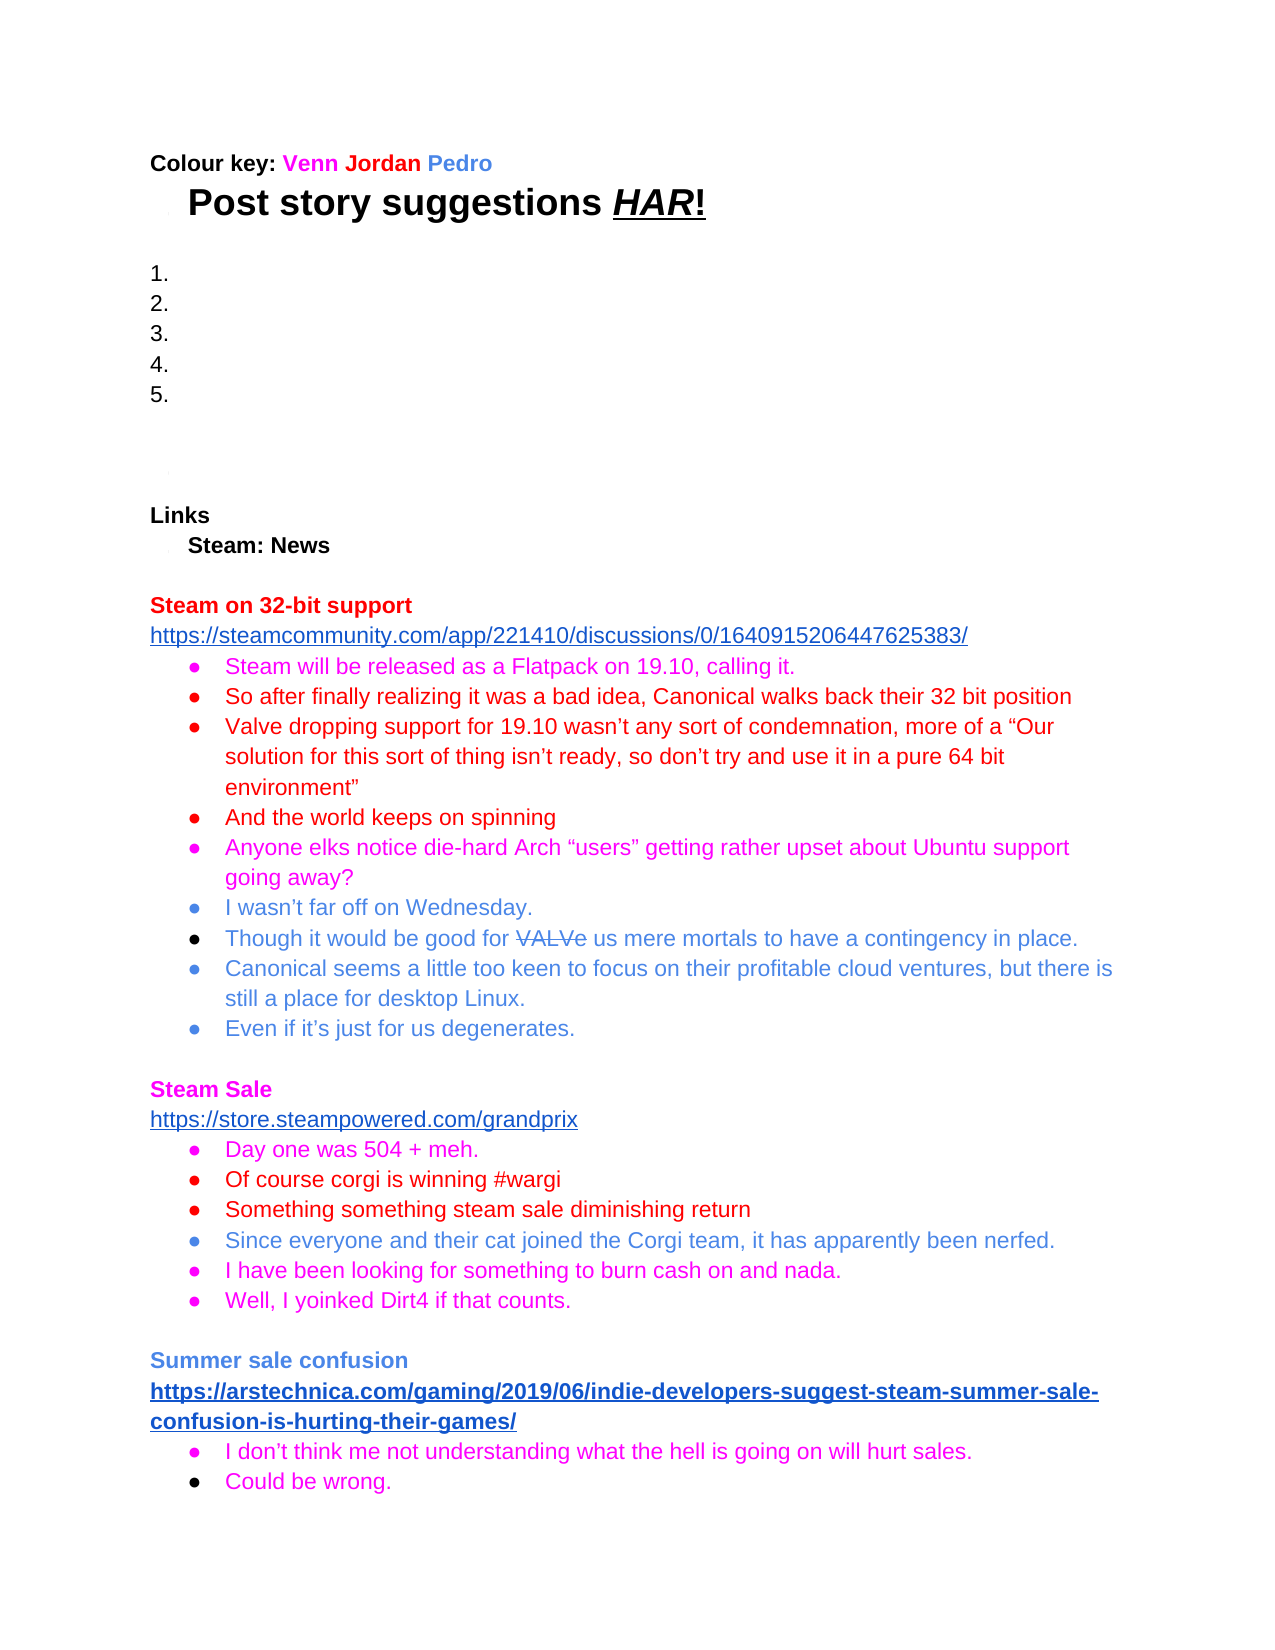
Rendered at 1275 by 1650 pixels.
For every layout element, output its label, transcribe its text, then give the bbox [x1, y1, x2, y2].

text Summer sale confusion [150, 1347, 1125, 1374]
text https://arstechnica.com/gaming/2019/06/indie-developers-suggest-steam-summer-sale-confusion-is-hurting-their-games/ [150, 1378, 1125, 1434]
list Could be wrong. [187, 1468, 1125, 1495]
text https://store.steampowered.com/grandprix [150, 1106, 1125, 1132]
list Even if it’s just for us degenerates. [187, 1015, 1125, 1042]
list Day one was 504 + meh. [187, 1136, 1125, 1162]
text Steam: News [150, 532, 1125, 558]
text 4. [150, 351, 1125, 377]
text https://steamcommunity.com/app/221410/discussions/0/1640915206447625383/ [150, 622, 1125, 649]
text Steam Sale [150, 1076, 1125, 1102]
list I don’t think me not understanding what the hell is going on will hurt sales. [187, 1438, 1125, 1464]
text Colour key: Venn Jordan Pedro [150, 150, 1125, 176]
text 3. [150, 320, 1125, 347]
list Of course corgi is winning #wargi [187, 1166, 1125, 1193]
list I have been looking for something to burn cash on and nada. [187, 1257, 1125, 1283]
list Canonical seems a little too keen to focus on their profitable cloud ventures, but there is still a place for desktop Linux. [187, 955, 1125, 1011]
list Though it would be good for VALVe us mere mortals to have a contingency in place. [187, 924, 1125, 951]
text Links [150, 502, 1125, 528]
list And the world keeps on spinning [187, 804, 1125, 830]
list Steam will be released as a Flatpack on 19.10, calling it. [187, 653, 1125, 679]
list Something something steam sale diminishing return [187, 1196, 1125, 1223]
text Steam on 32-bit support [150, 592, 1125, 619]
text Post story suggestions HAR! [150, 180, 1125, 223]
list Valve dropping support for 19.10 wasn’t any sort of condemnation, more of a “Our solution for this sort of thing isn’t ready, so don’t try and use it in a pure 64 bit environment” [187, 713, 1125, 800]
text 2. [150, 290, 1125, 317]
list I wasn’t far off on Wednesday. [187, 894, 1125, 921]
list Well, I yoinked Dirt4 if that counts. [187, 1287, 1125, 1313]
text 5. [150, 381, 1125, 407]
list Since everyone and their cat joined the Corgi team, it has apparently been nerfed. [187, 1227, 1125, 1253]
text 1. [150, 260, 1125, 286]
list So after finally realizing it was a bad idea, Canonical walks back their 32 bit position [187, 683, 1125, 709]
list Anyone elks notice die-hard Arch “users” getting rather upset about Ubuntu support going away? [187, 834, 1125, 891]
